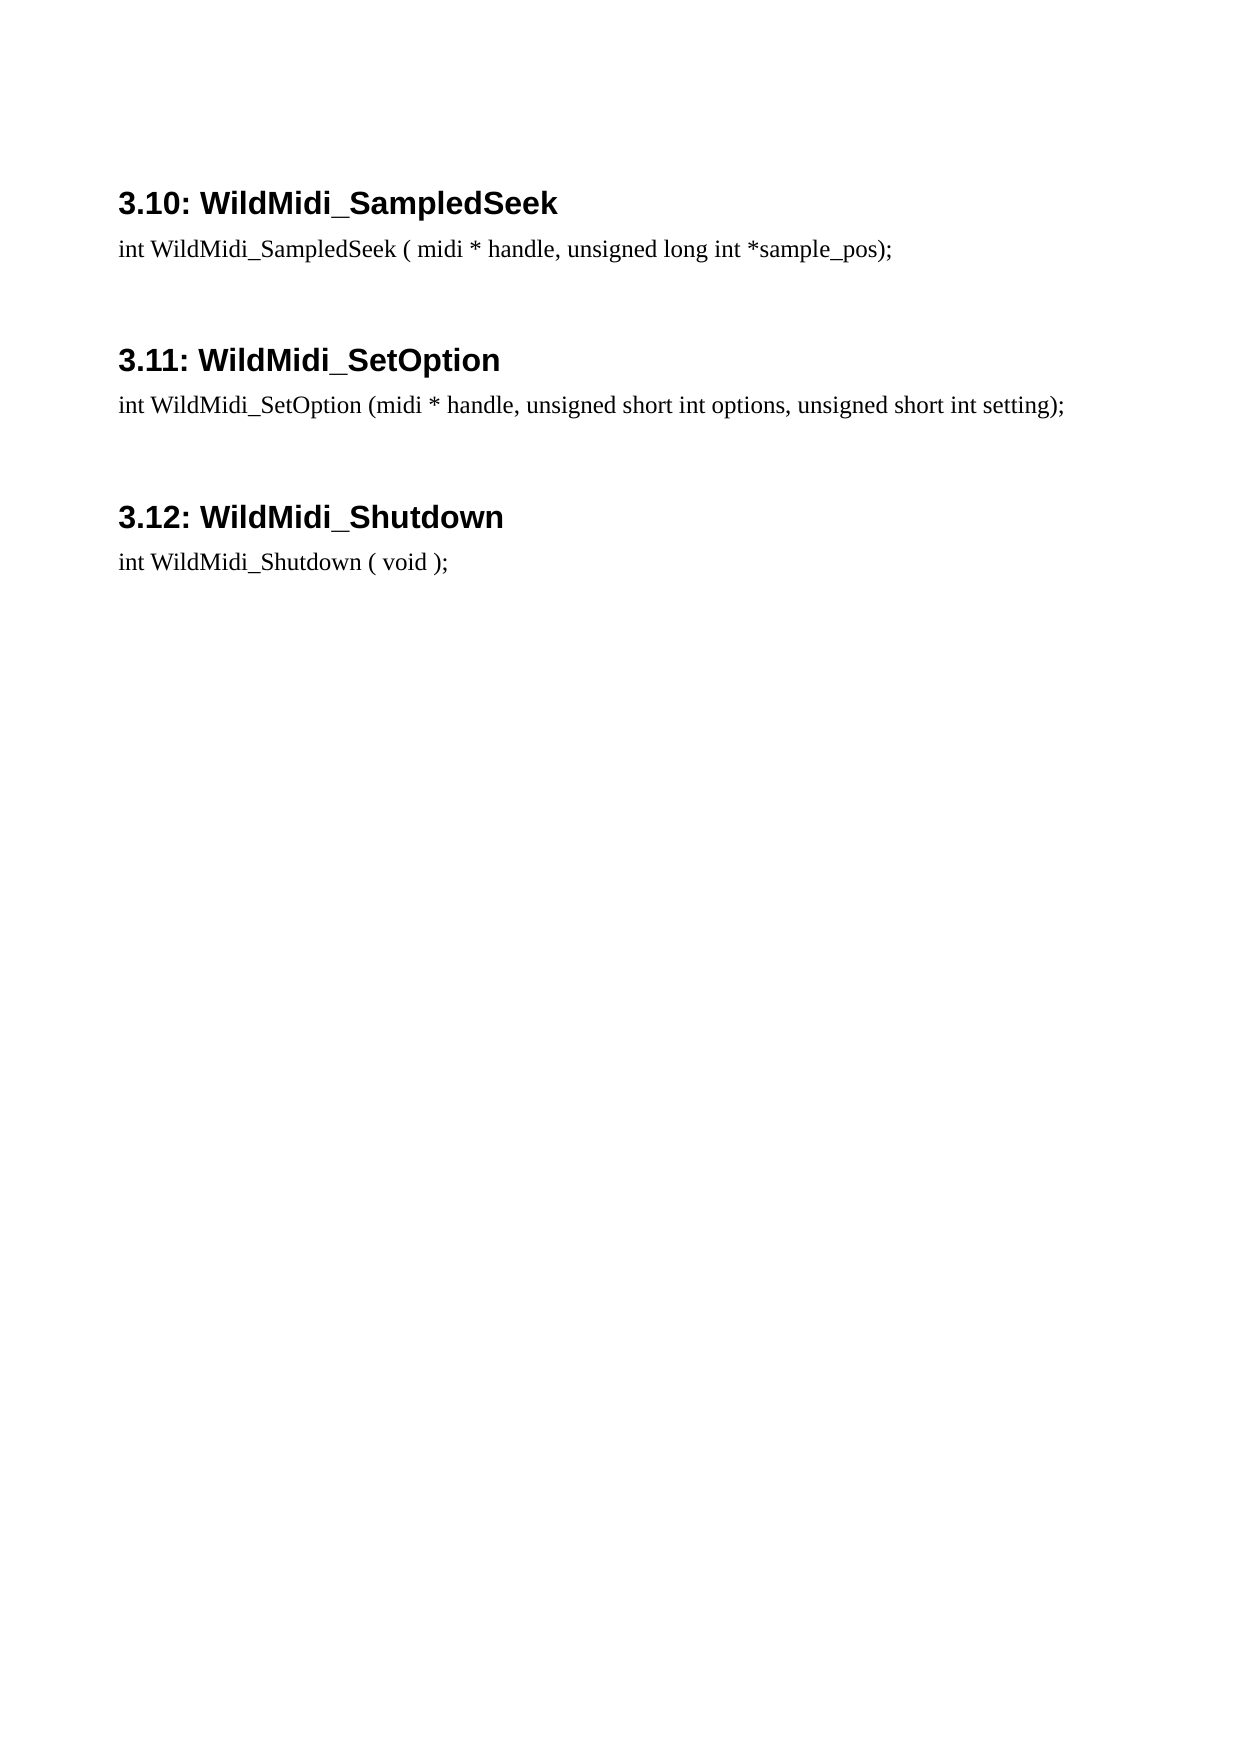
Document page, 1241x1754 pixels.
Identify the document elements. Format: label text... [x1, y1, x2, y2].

subtitle 3.10: WildMidi_SampledSeek [118, 184, 1122, 221]
subtitle 3.11: WildMidi_SetOption [118, 341, 1122, 378]
text int WildMidi_Shutdown ( void ); [118, 547, 1122, 576]
text int WildMidi_SampledSeek ( midi * handle, unsigned long int *sample_pos); [118, 234, 1122, 262]
text int WildMidi_SetOption (midi * handle, unsigned short int options, unsigned short int setting); [118, 391, 1122, 419]
subtitle 3.12: WildMidi_Shutdown [118, 498, 1122, 535]
